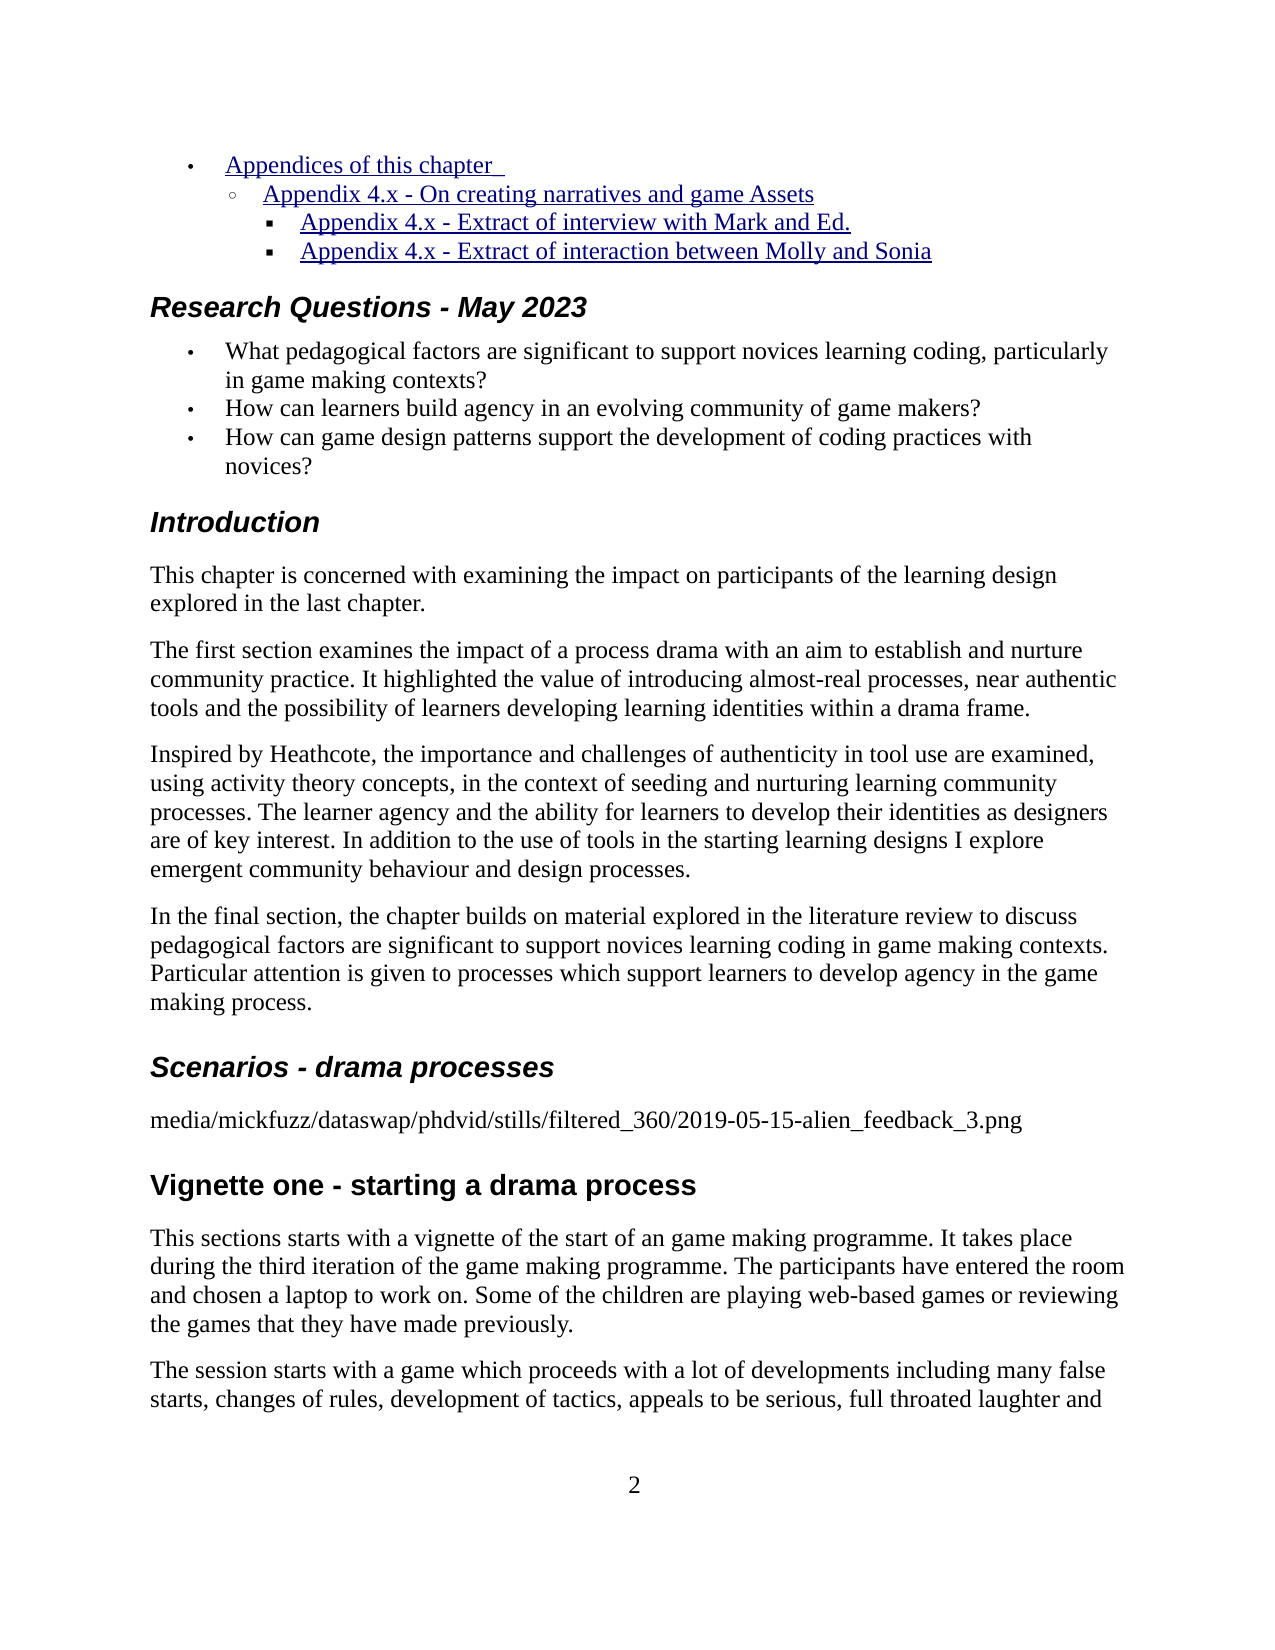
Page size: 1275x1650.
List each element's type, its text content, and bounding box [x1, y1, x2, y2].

list Appendix 4.x - Extract of interaction between Molly and Sonia [262, 236, 1125, 265]
subtitle Scenarios - drama processes [150, 1050, 1125, 1083]
list How can learners build agency in an evolving community of game makers? [187, 393, 1125, 422]
text Inspired by Heathcote, the importance and challenges of authenticity in tool use are examined, using activity theory concepts, in the context of seeding and nurturing learning community processes. The learner agency and the ability for learners to develop their identities as designers are of key interest. In addition to the use of tools in the starting learning designs I explore emergent community behaviour and design processes. [150, 739, 1125, 883]
subtitle Research Questions - May 2023 [150, 290, 1125, 323]
subtitle Vignette one - starting a drama process [150, 1168, 1125, 1201]
list Appendix 4.x - Extract of interview with Mark and Ed. [262, 207, 1125, 236]
text In the final section, the chapter builds on material explored in the literature review to discuss pedagogical factors are significant to support novices learning coding in game making contexts. Particular attention is given to processes which support learners to develop agency in the game making process. [150, 901, 1125, 1016]
list What pedagogical factors are significant to support novices learning coding, particularly in game making contexts? [187, 336, 1125, 393]
text This sections starts with a vignette of the start of an game making programme. It takes place during the third iteration of the game making programme. The participants have entered the room and chosen a laptop to work on. Some of the children are playing web-based games or reviewing the games that they have made previously. [150, 1223, 1125, 1338]
text The session starts with a game which proceeds with a lot of developments including many false starts, changes of rules, development of tactics, appeals to be serious, full throated laughter and [150, 1356, 1125, 1413]
list How can game design patterns support the development of coding practices with novices? [187, 422, 1125, 480]
text The first section examines the impact of a process drama with an aim to establish and nurture community practice. It highlighted the value of introducing almost-real processes, near authentic tools and the possibility of learners developing learning identities within a drama frame. [150, 635, 1125, 721]
text This chapter is concerned with examining the impact on participants of the learning design explored in the last chapter. [150, 560, 1125, 617]
text media/mickfuzz/dataswap/phdvid/stills/filtered_360/2019-05-15-alien_feedback_3.png [150, 1105, 1125, 1134]
list Appendices of this chapter_ [187, 150, 1125, 179]
list Appendix 4.x - On creating narratives and game Assets [225, 179, 1125, 207]
subtitle Introduction [150, 505, 1125, 538]
